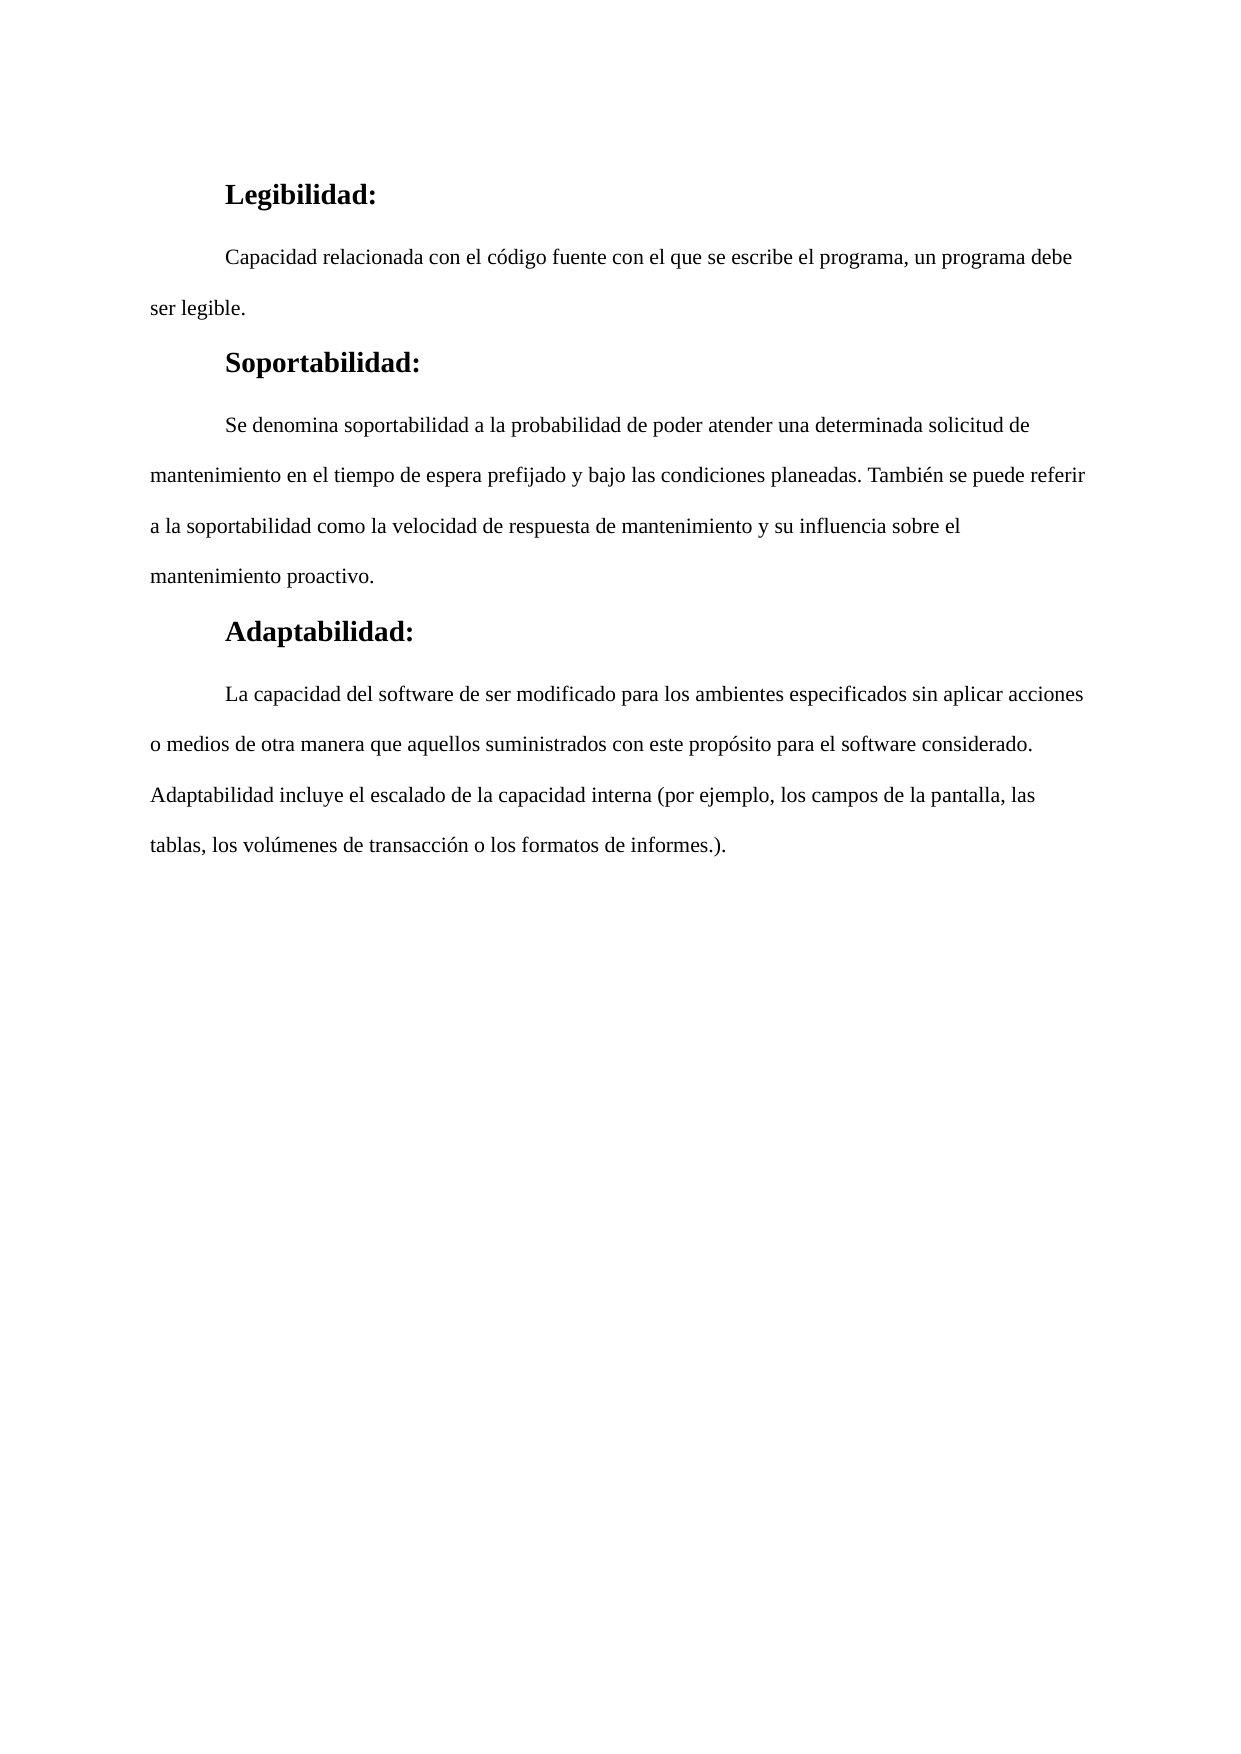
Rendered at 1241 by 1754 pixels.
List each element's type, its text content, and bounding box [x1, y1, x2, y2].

text Se denomina soportabilidad a la probabilidad de poder atender una determinada solicitud de mantenimiento en el tiempo de espera prefijado y bajo las condiciones planeadas. También se puede referir a la soportabilidad como la velocidad de respuesta de mantenimiento y su influencia sobre el mantenimiento proactivo. [150, 412, 1090, 588]
text La capacidad del software de ser modificado para los ambientes especificados sin aplicar acciones o medios de otra manera que aquellos suministrados con este propósito para el software considerado. Adaptabilidad incluye el escalado de la capacidad interna (por ejemplo, los campos de la pantalla, las tablas, los volúmenes de transacción o los formatos de informes.). [150, 681, 1090, 857]
subtitle Legibilidad: [150, 177, 1090, 211]
subtitle Adaptabilidad: [150, 614, 1090, 647]
subtitle Soportabilidad: [150, 345, 1090, 378]
subtitle Capacidad relacionada con el código fuente con el que se escribe el programa, un programa debe ser legible. [150, 244, 1090, 320]
